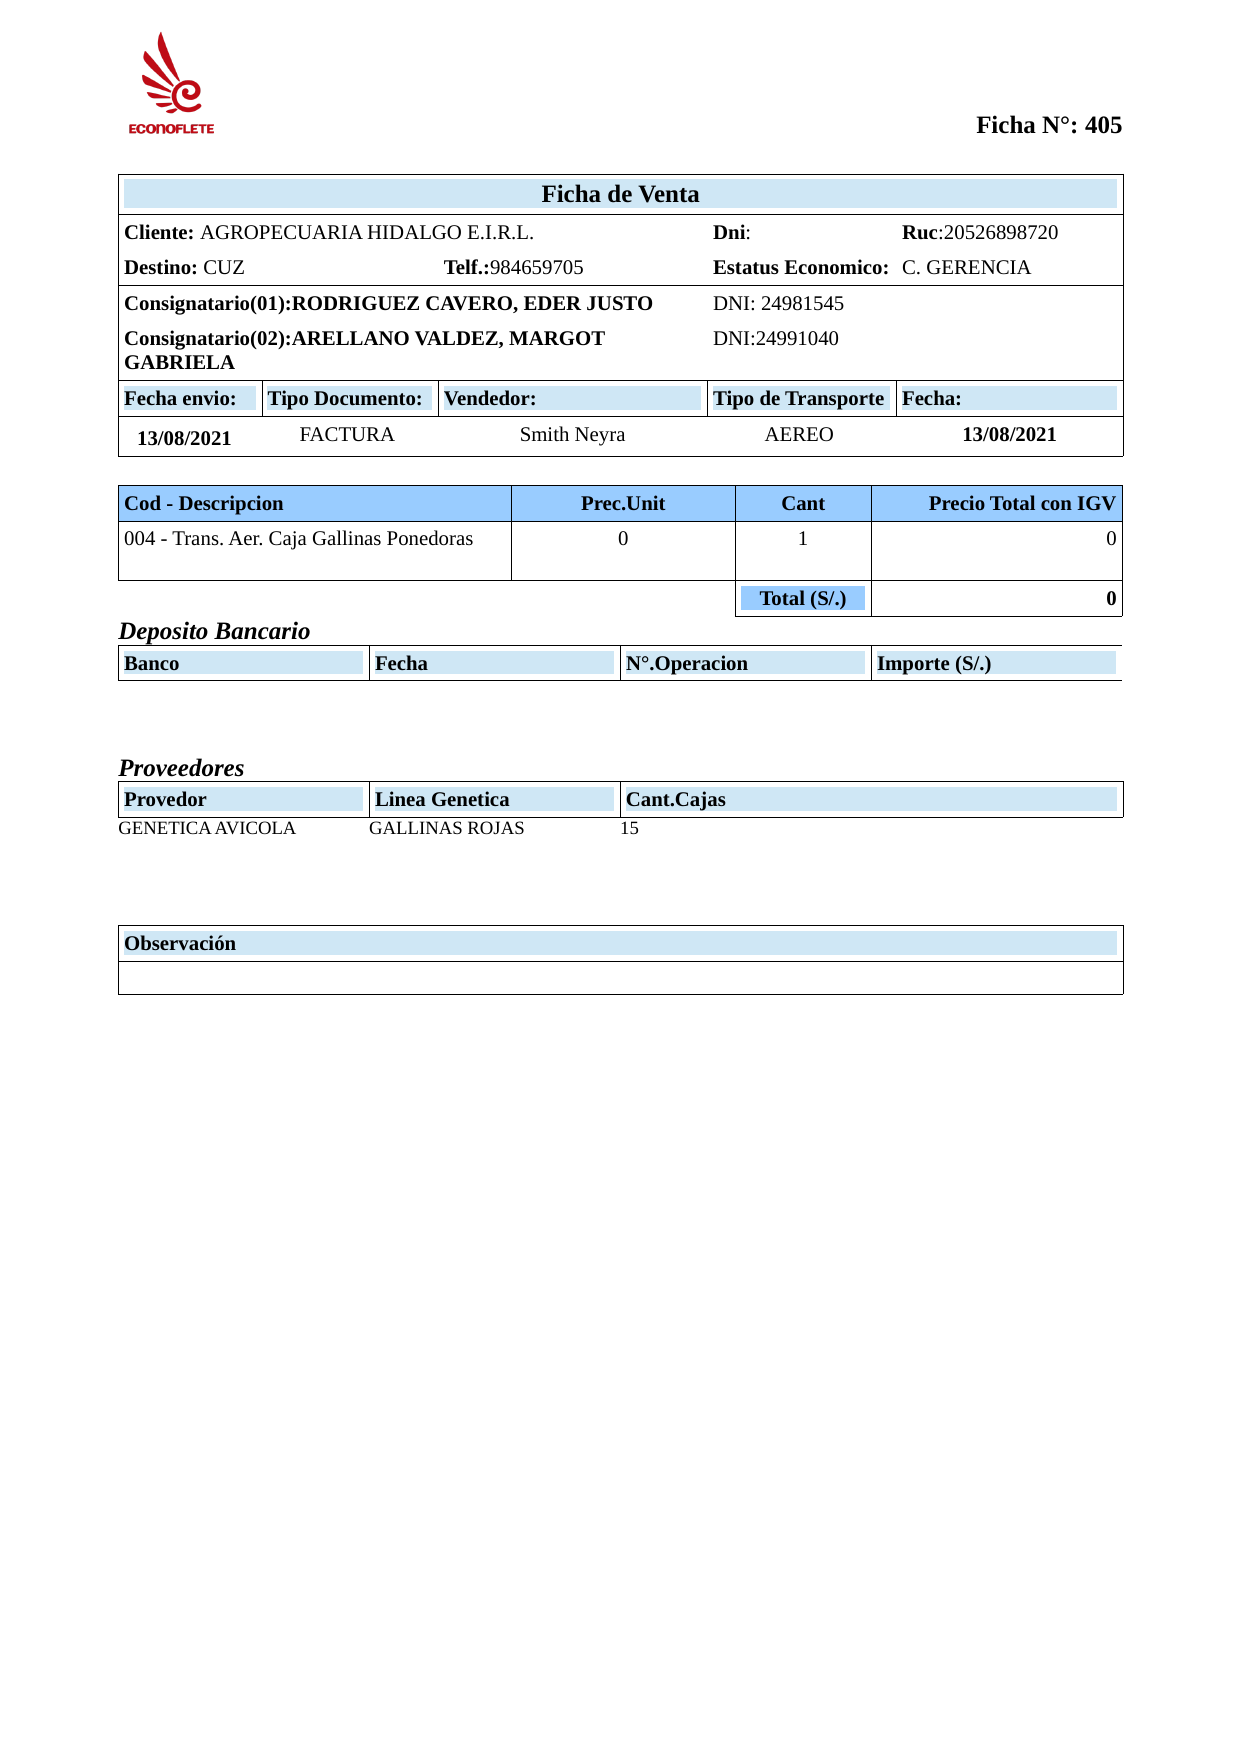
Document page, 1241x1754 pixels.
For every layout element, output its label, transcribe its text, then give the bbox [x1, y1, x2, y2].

table_cell Estatus Economico: [707, 249, 896, 285]
table_cell [620, 681, 871, 704]
table_cell Tipo de Transporte [708, 381, 896, 416]
table_cell [369, 681, 620, 704]
table_cell C. GERENCIA [896, 249, 1123, 285]
table_cell [620, 860, 1123, 882]
table_header Observación [119, 926, 1123, 961]
table_cell [119, 962, 1123, 994]
table_cell Total (S/.) [736, 581, 871, 616]
table_cell [369, 705, 620, 728]
table_cell Telf.:984659705 [438, 249, 707, 285]
table_cell Consignatario(02):ARELLANO VALDEZ, MARGOT GABRIELA [119, 321, 707, 380]
table_cell 0 [872, 522, 1122, 580]
table_header Precio Total con IGV [872, 486, 1122, 521]
table_cell [118, 729, 369, 753]
text Deposito Bancario [118, 616, 1122, 645]
table_cell [369, 729, 620, 753]
table_header Fecha [370, 646, 620, 680]
table_cell Ruc:20526898720 [896, 215, 1123, 249]
table_cell [511, 581, 735, 616]
table_cell [620, 882, 1123, 903]
table_cell 0 [872, 581, 1122, 616]
table_cell Smith Neyra [438, 417, 707, 456]
table_header Cant.Cajas [621, 782, 1123, 817]
table_cell [871, 681, 1122, 704]
table_cell 0 [512, 522, 735, 580]
text Proveedores [118, 753, 1122, 781]
table_cell Fecha envio: [119, 381, 262, 416]
table_cell [369, 882, 620, 903]
table_cell [871, 729, 1122, 753]
table_cell [118, 860, 369, 882]
table_cell Destino: CUZ [119, 249, 438, 285]
table_cell [369, 903, 620, 925]
table_cell 1 [736, 522, 871, 580]
picture [118, 31, 225, 134]
table_header Banco [119, 646, 369, 680]
table_cell [620, 705, 871, 728]
table_header Provedor [119, 782, 369, 817]
table_header Ficha de Venta [119, 175, 1123, 214]
table_cell Tipo Documento: [263, 381, 438, 416]
table_cell DNI:24991040 [707, 321, 1123, 380]
table_cell [118, 903, 369, 925]
table_cell AEREO [707, 417, 896, 456]
table_cell Dni: [707, 215, 896, 249]
table_cell Fecha: [897, 381, 1123, 416]
table_cell 13/08/2021 [896, 417, 1123, 456]
table_cell GENETICA AVICOLA [118, 818, 369, 839]
table_cell GALLINAS ROJAS [369, 818, 620, 839]
table_cell [620, 903, 1123, 925]
table_cell Consignatario(01):RODRIGUEZ CAVERO, EDER JUSTO [119, 286, 707, 321]
table_header Cod - Descripcion [119, 486, 511, 521]
table_header Cant [736, 486, 871, 521]
table_cell [620, 729, 871, 753]
table_cell [118, 581, 511, 616]
table_header Prec.Unit [512, 486, 735, 521]
table_cell [871, 705, 1122, 728]
table_cell [369, 839, 620, 860]
table_header N°.Operacion [621, 646, 871, 680]
table_cell [118, 681, 369, 704]
table_cell Vendedor: [439, 381, 707, 416]
table_header Linea Genetica [370, 782, 620, 817]
table_cell 15 [620, 818, 1123, 839]
table_cell Cliente: AGROPECUARIA HIDALGO E.I.R.L. [119, 215, 707, 249]
table_cell [118, 705, 369, 728]
table_cell [620, 839, 1123, 860]
table_cell FACTURA [262, 417, 438, 456]
table_cell DNI: 24981545 [707, 286, 1123, 321]
table_cell [118, 882, 369, 903]
table_cell 13/08/2021 [119, 417, 262, 456]
table_header Importe (S/.) [872, 646, 1122, 680]
table_cell [369, 860, 620, 882]
table_cell 004 - Trans. Aer. Caja Gallinas Ponedoras [119, 522, 511, 580]
table_cell [118, 839, 369, 860]
